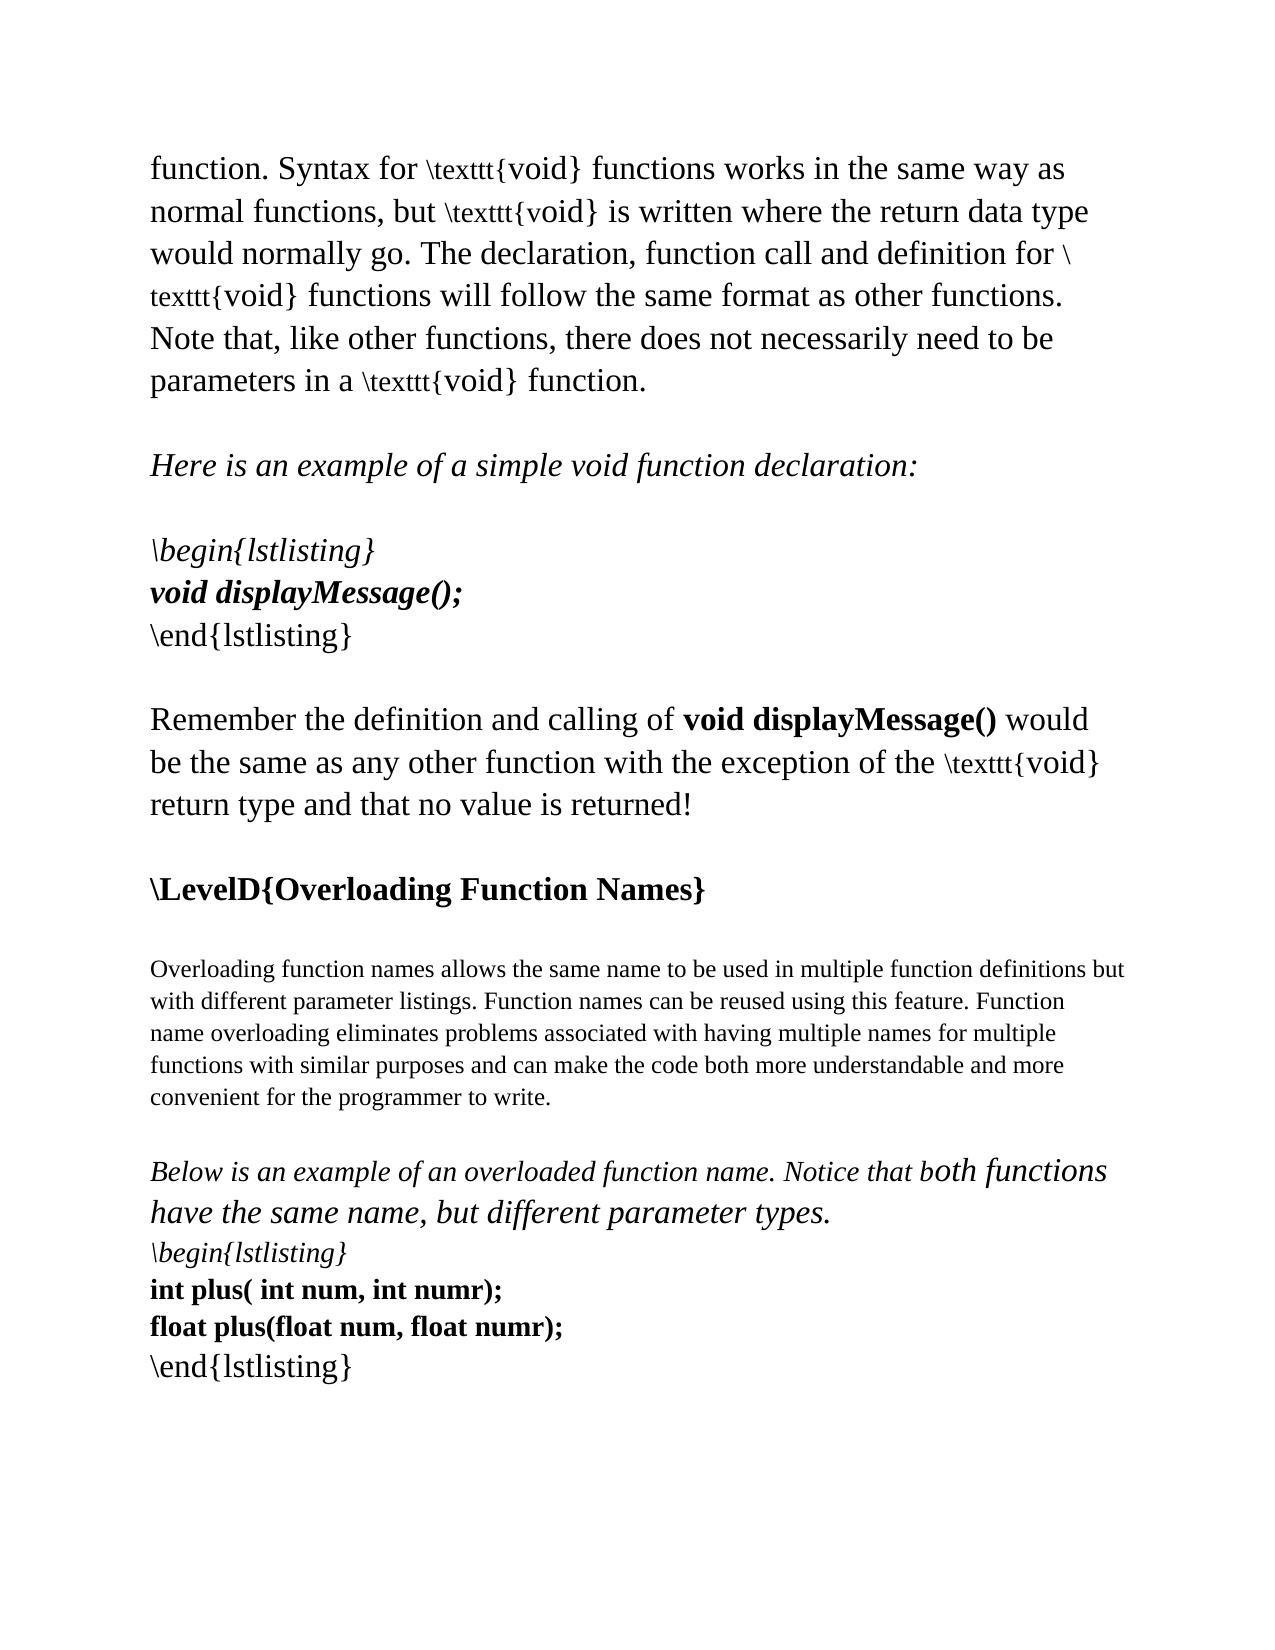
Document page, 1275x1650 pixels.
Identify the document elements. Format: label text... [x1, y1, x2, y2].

text \end{lstlisting} [150, 616, 1125, 653]
text Here is an example of a simple void function declaration: [150, 447, 1125, 484]
text \LevelD{Overloading Function Names} [150, 871, 1125, 908]
text float plus(float num, float numr); [150, 1310, 1125, 1343]
text Remember the definition and calling of void displayMessage() would be the same as any other function with the exception of the \texttt{void} return type and that no value is returned! [150, 701, 1125, 823]
text \end{lstlisting} [150, 1347, 1125, 1384]
text function. Syntax for \texttt{void} functions works in the same way as normal functions, but \texttt{void} is written where the return data type would normally go. The declaration, function call and definition for \texttt{void} functions will follow the same format as other functions. Note that, like other functions, there does not necessarily need to be parameters in a \texttt{void} function. [150, 150, 1125, 399]
text \begin{lstlisting} [150, 1236, 1125, 1268]
text Overloading function names allows the same name to be used in multiple function definitions but with different parameter listings. Function names can be reused using this feature. Function name overloading eliminates problems associated with having multiple names for multiple functions with similar purposes and can make the code both more understandable and more convenient for the programmer to write. [150, 956, 1125, 1110]
text \begin{lstlisting} [150, 532, 1125, 568]
text int plus( int num, int numr); [150, 1273, 1125, 1306]
text void displayMessage(); [150, 574, 1125, 611]
text Below is an example of an overloaded function name. Notice that both functions have the same name, but different parameter types. [150, 1151, 1125, 1231]
